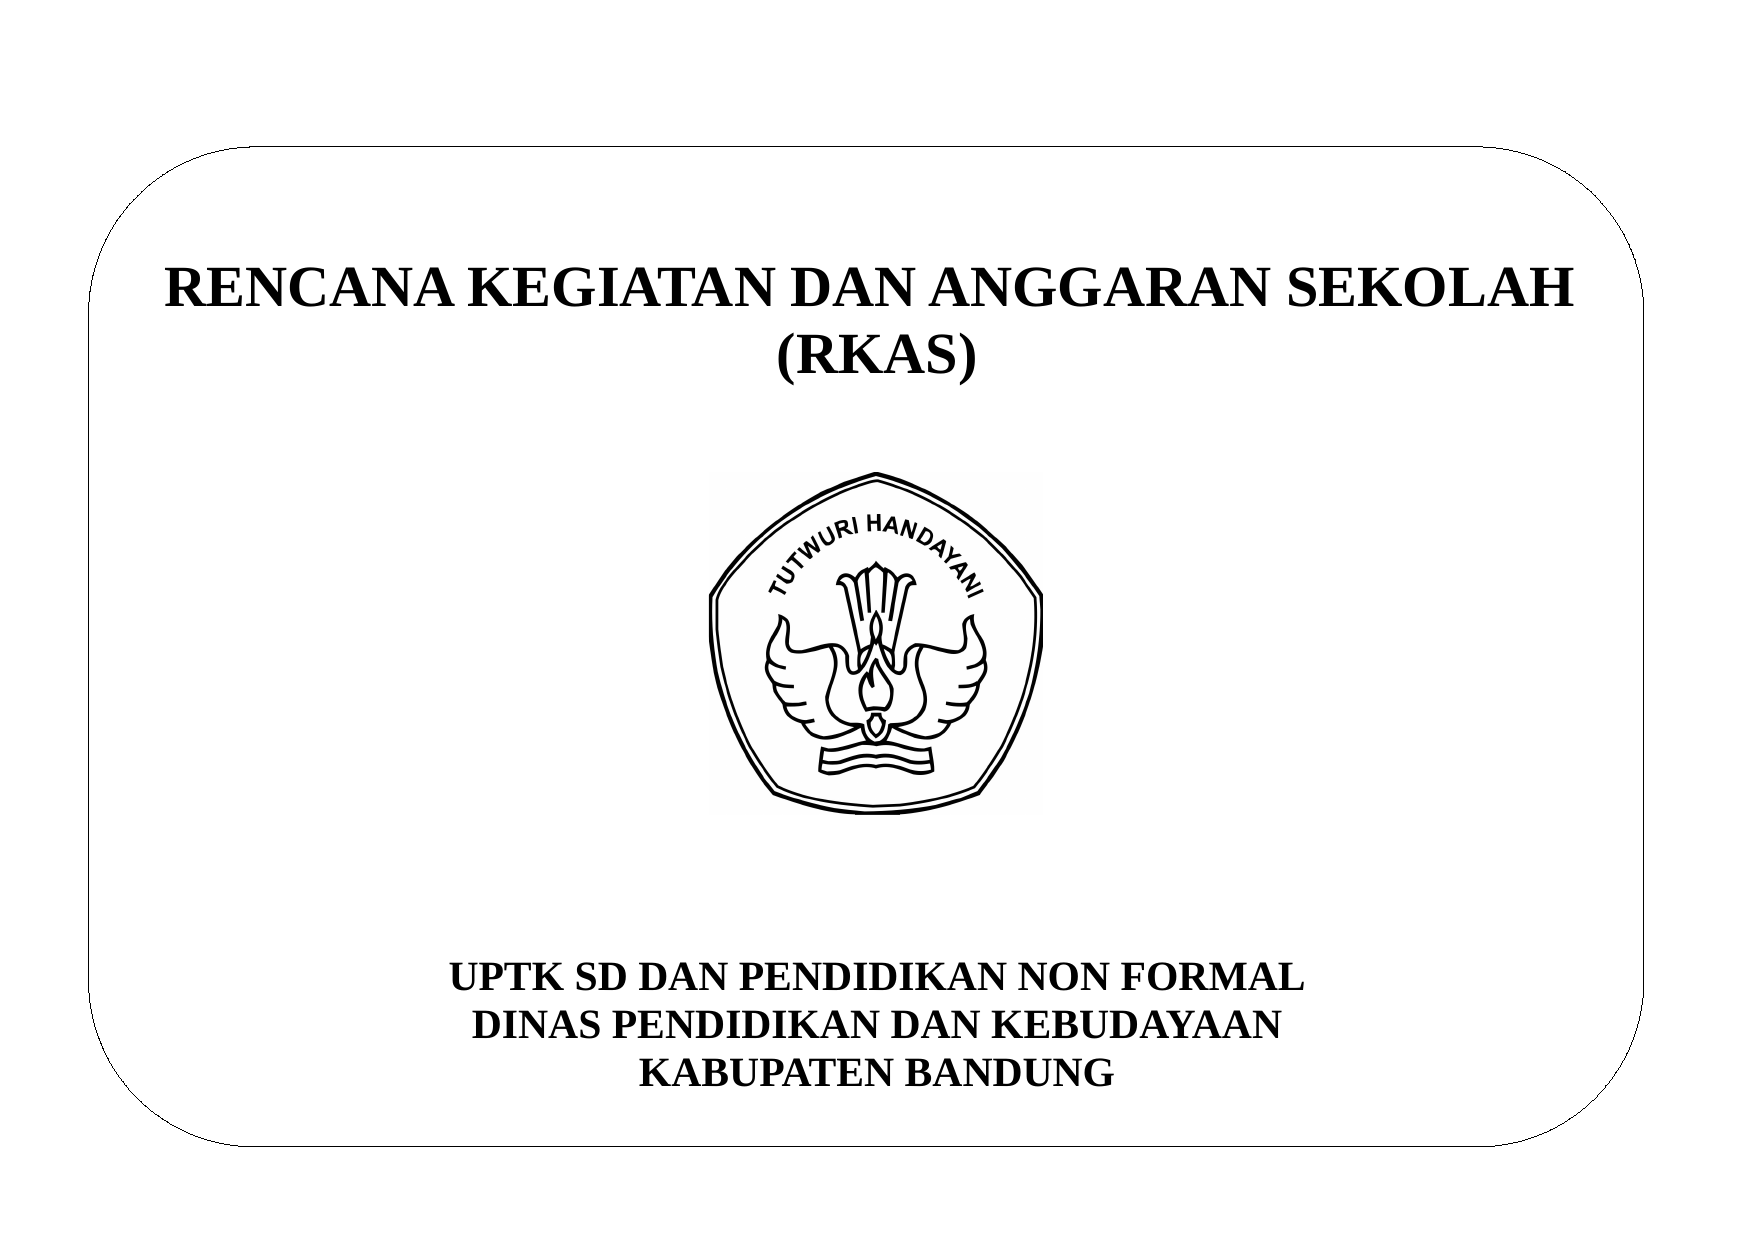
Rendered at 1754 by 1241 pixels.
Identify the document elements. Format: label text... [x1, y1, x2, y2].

text RENCANA KEGIATAN DAN ANGGARAN SEKOLAH [118, 252, 1636, 319]
text (RKAS) [118, 319, 1636, 386]
text KABUPATEN BANDUNG [118, 1048, 1636, 1096]
text UPTK SD DAN PENDIDIKAN NON FORMAL [118, 952, 1636, 1000]
picture [708, 472, 1043, 815]
text DINAS PENDIDIKAN DAN KEBUDAYAAN [118, 1000, 1636, 1048]
